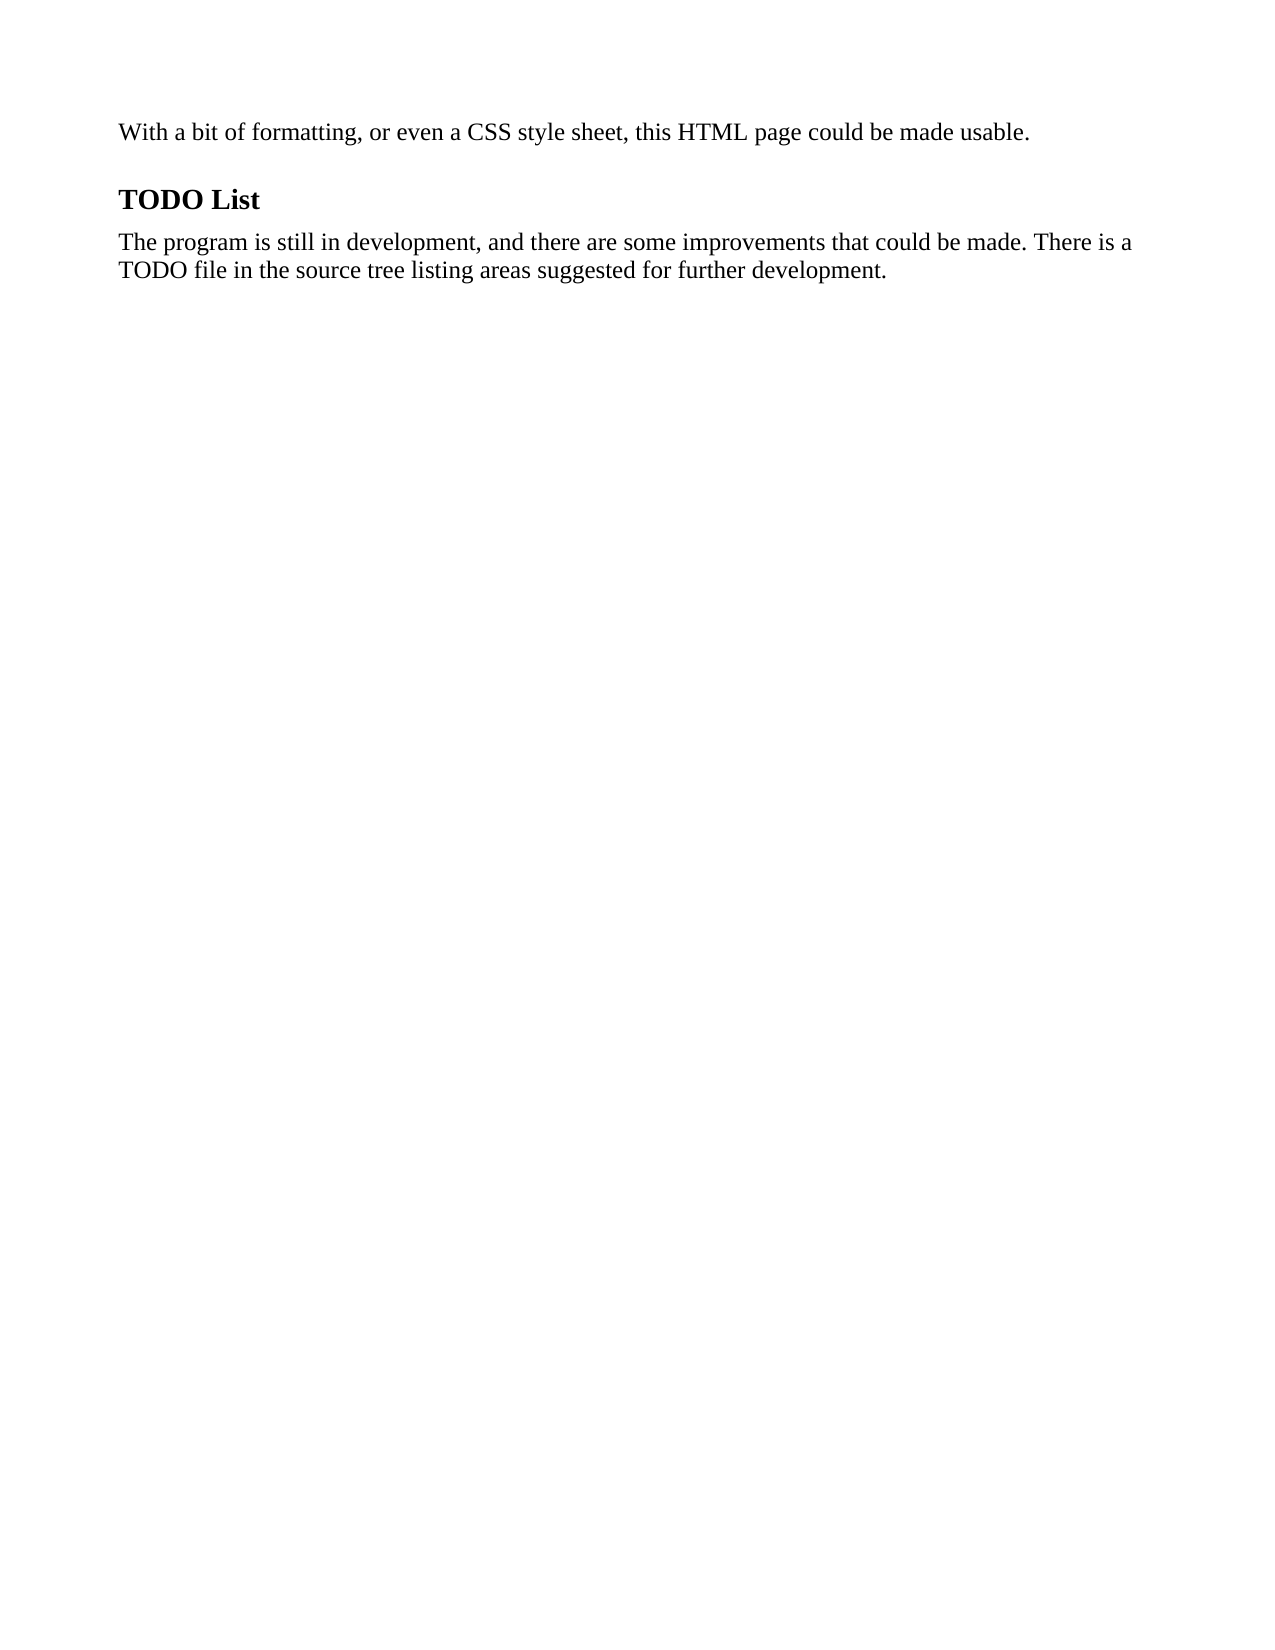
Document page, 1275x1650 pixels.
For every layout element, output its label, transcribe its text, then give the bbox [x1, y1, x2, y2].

text With a bit of formatting, or even a CSS style sheet, this HTML page could be made usable. [118, 118, 1157, 146]
subtitle TODO List [118, 183, 1157, 216]
text The program is still in development, and there are some improvements that could be made. There is a TODO file in the source tree listing areas suggested for further development. [118, 228, 1157, 283]
